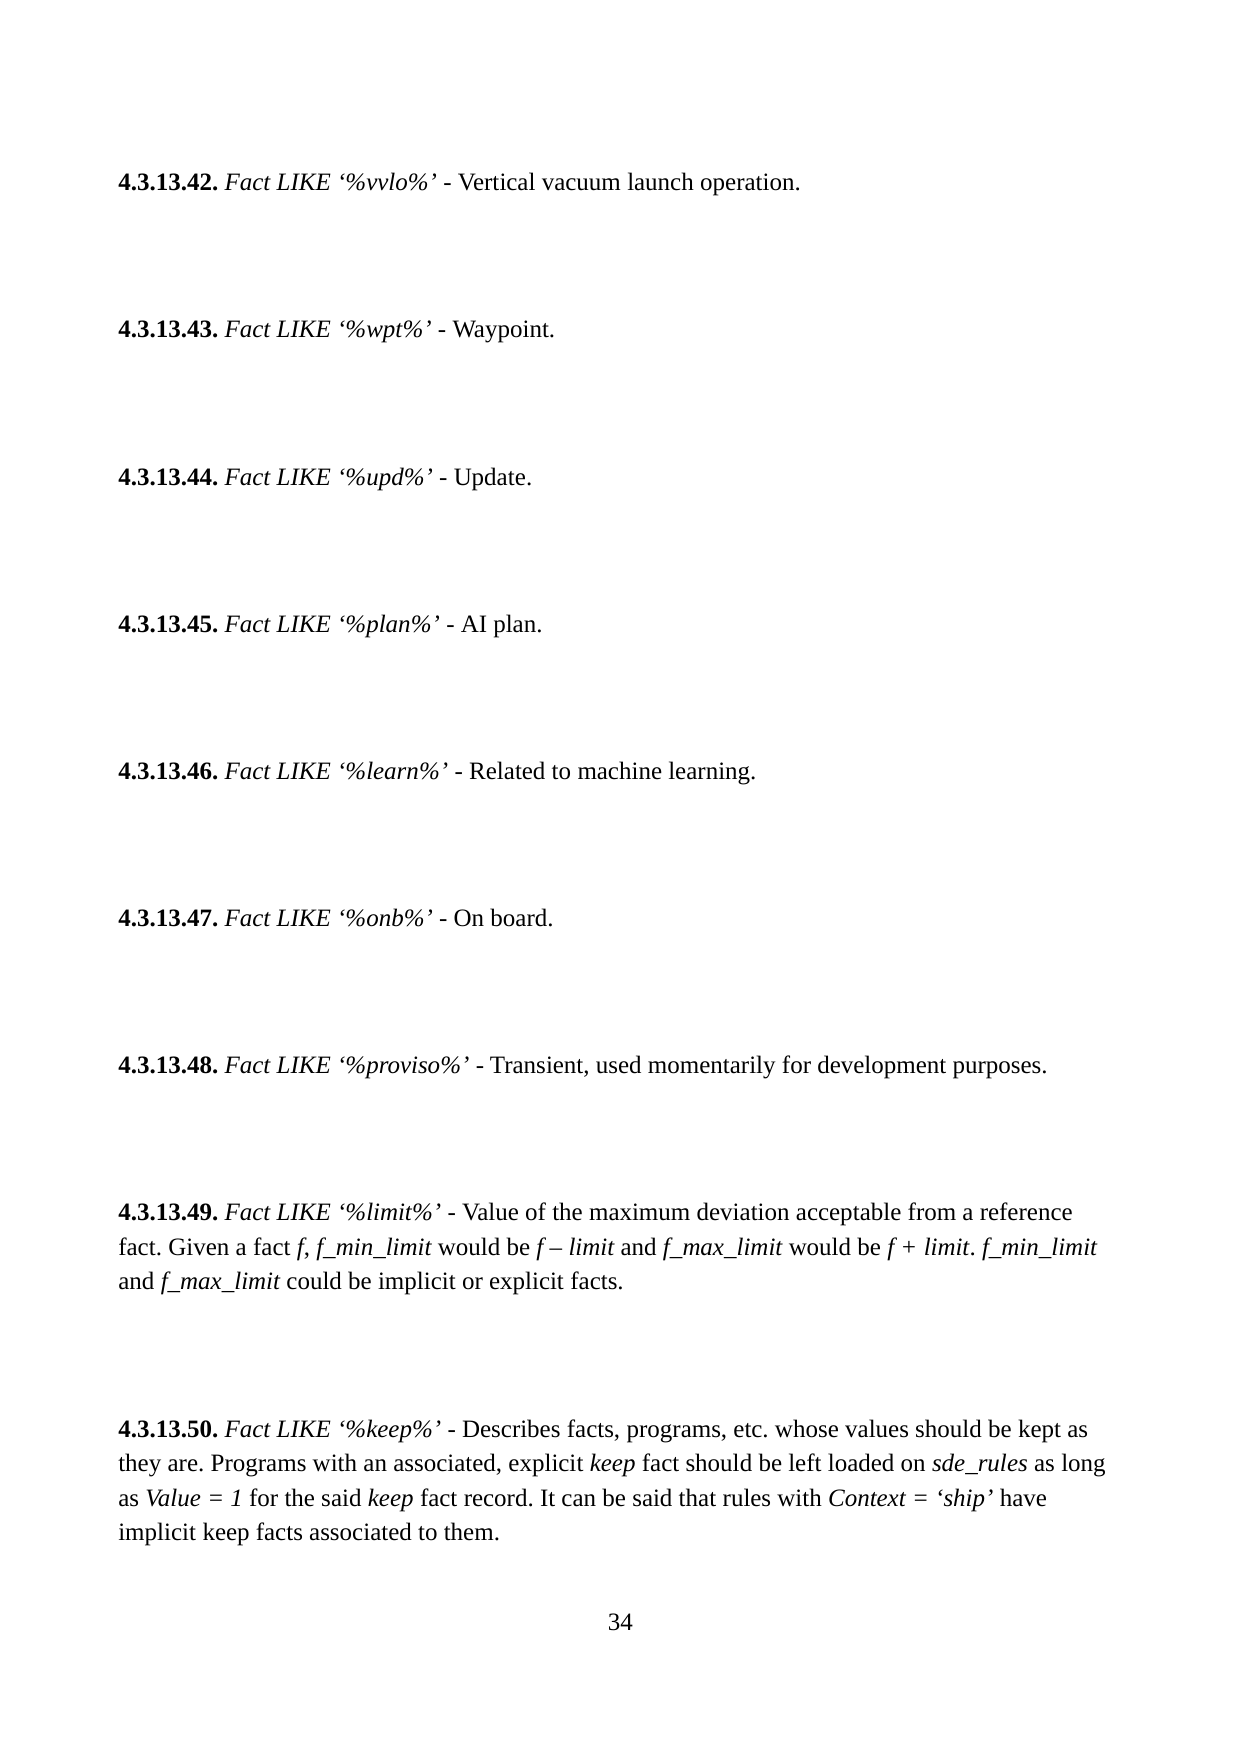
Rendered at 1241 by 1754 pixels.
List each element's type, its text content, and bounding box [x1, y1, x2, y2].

text 4.3.13.46. Fact LIKE ‘%learn%’ - Related to machine learning. [118, 756, 1122, 785]
text 4.3.13.44. Fact LIKE ‘%upd%’ - Update. [118, 462, 1122, 490]
text 4.3.13.42. Fact LIKE ‘%vvlo%’ - Vertical vacuum launch operation. [118, 167, 1122, 196]
text 4.3.13.50. Fact LIKE ‘%keep%’ - Describes facts, programs, etc. whose values should be kept as they are. Programs with an associated, explicit keep fact should be left loaded on sde_rules as long as Value = 1 for the said keep fact record. It can be said that rules with Context = ‘ship’ have implicit keep facts associated to them. [118, 1414, 1122, 1546]
text 4.3.13.49. Fact LIKE ‘%limit%’ - Value of the maximum deviation acceptable from a reference fact. Given a fact f, f_min_limit would be f – limit and f_max_limit would be f + limit. f_min_limit and f_max_limit could be implicit or explicit facts. [118, 1197, 1122, 1295]
text 4.3.13.48. Fact LIKE ‘%proviso%’ - Transient, used momentarily for development purposes. [118, 1050, 1122, 1079]
text 4.3.13.43. Fact LIKE ‘%wpt%’ - Waypoint. [118, 314, 1122, 343]
text 4.3.13.47. Fact LIKE ‘%onb%’ - On board. [118, 903, 1122, 932]
text 4.3.13.45. Fact LIKE ‘%plan%’ - AI plan. [118, 609, 1122, 637]
